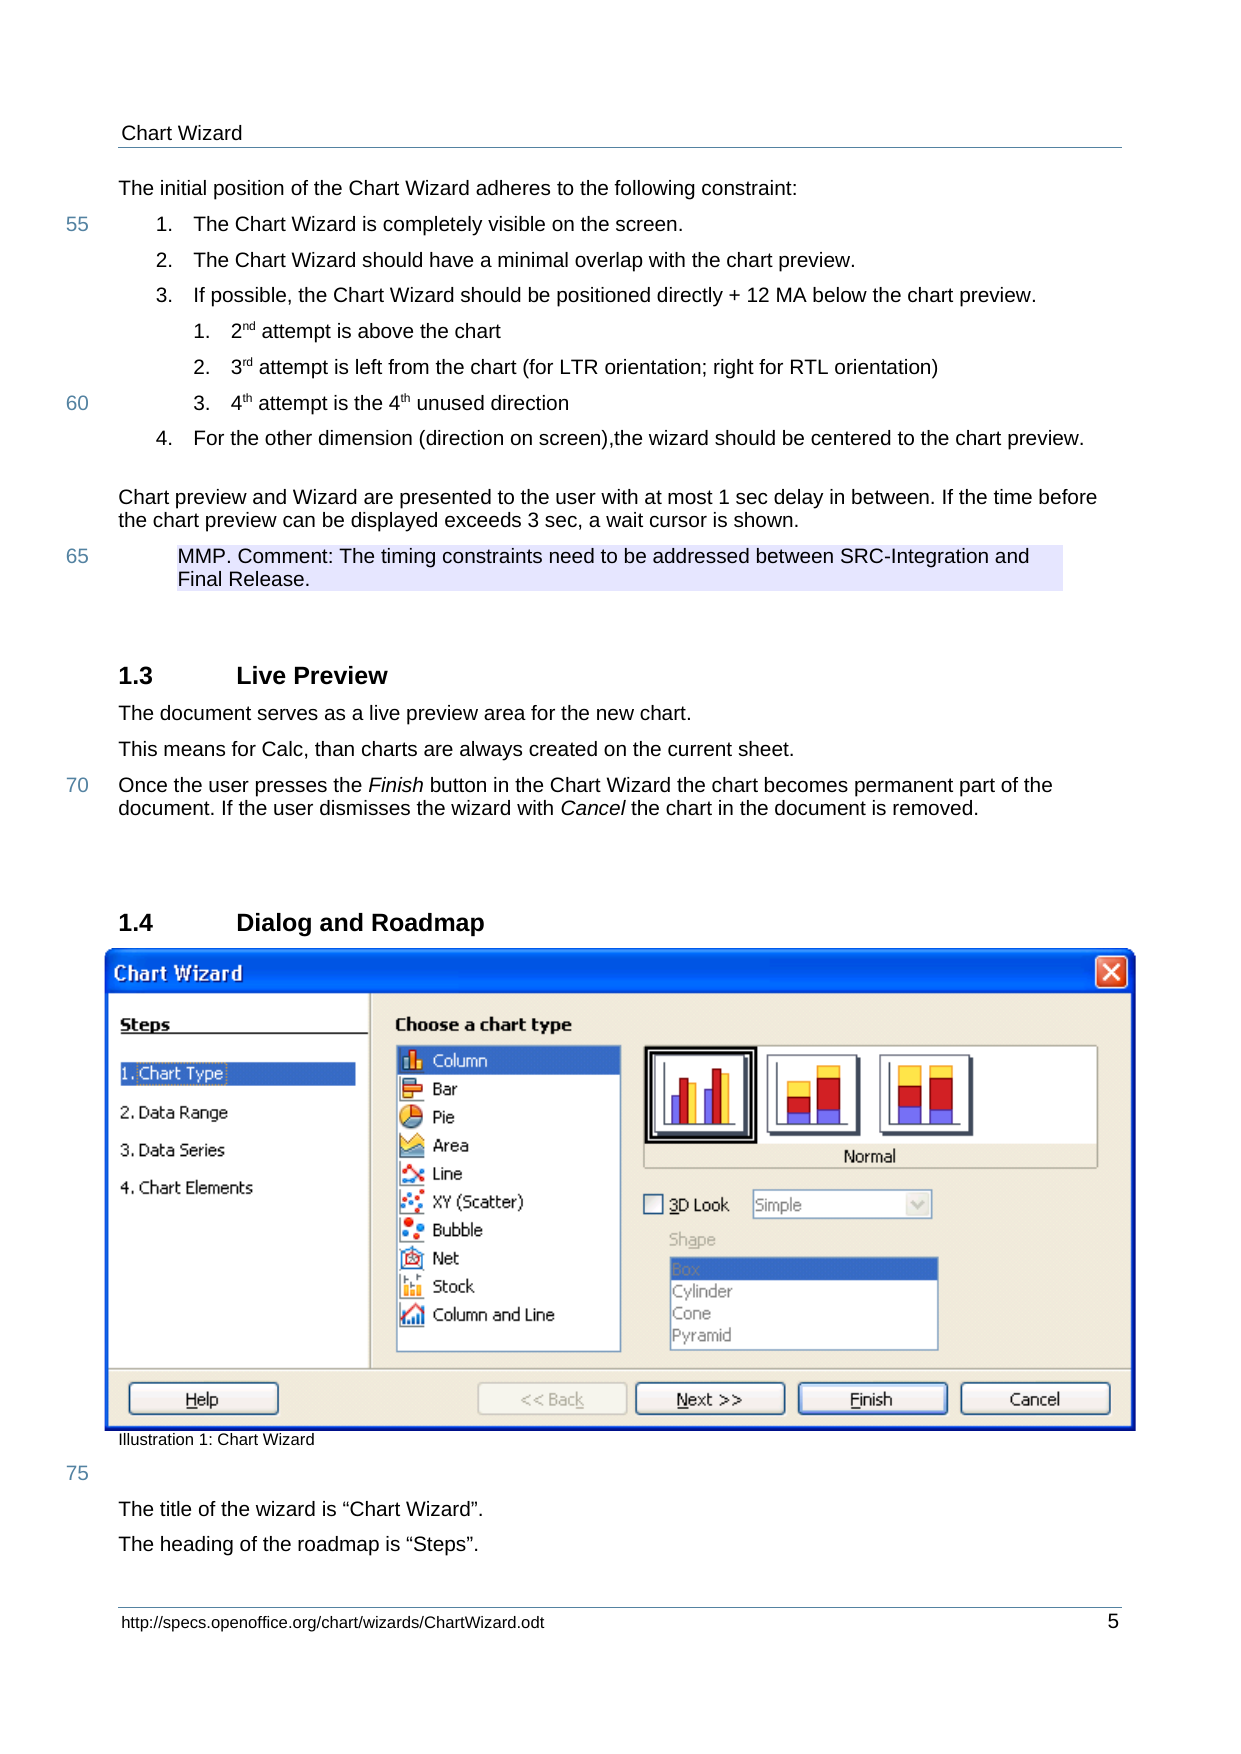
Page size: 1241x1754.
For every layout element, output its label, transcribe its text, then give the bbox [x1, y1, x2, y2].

subtitle Dialog and Roadmap [118, 909, 1122, 937]
text The title of the wizard is “Chart Wizard”. [118, 1497, 1122, 1520]
text MMP. Comment: The timing constraints need to be addressed between SRC-Integration and Final Release. [177, 545, 1063, 591]
list The Chart Wizard is completely visible on the screen. [156, 212, 1122, 236]
text Illustration 1: Chart Wizard [118, 1431, 1122, 1449]
text Chart preview and Wizard are presented to the user with at most 1 sec delay in between. If the time before the chart preview can be displayed exceeds 3 sec, a wait cursor is shown. [118, 486, 1122, 532]
subtitle Live Preview [118, 662, 1122, 690]
list For the other dimension (direction on screen),the wizard should be centered to the chart preview. [156, 427, 1122, 473]
list 3rd attempt is left from the chart (for LTR orientation; right for RTL orientation) [193, 355, 1122, 379]
text Once the user presses the Finish button in the Chart Wizard the chart becomes permanent part of the document. If the user dismisses the wizard with Cancel the chart in the document is removed. [118, 773, 1122, 820]
text The heading of the roadmap is “Steps”. [118, 1533, 1122, 1556]
list 4th attempt is the 4th unused direction [193, 391, 1122, 414]
text This means for Calc, than charts are always created on the current sheet. [118, 737, 1122, 761]
text The document serves as a live preview area for the new chart. [118, 702, 1122, 725]
list 2nd attempt is above the chart [193, 320, 1122, 343]
list If possible, the Chart Wizard should be positioned directly + 12 MA below the chart preview. [156, 284, 1122, 307]
text The initial position of the Chart Wizard adheres to the following constraint: [118, 177, 1122, 200]
picture [104, 948, 1136, 1431]
list The Chart Wizard should have a minimal overlap with the chart preview. [156, 248, 1122, 271]
